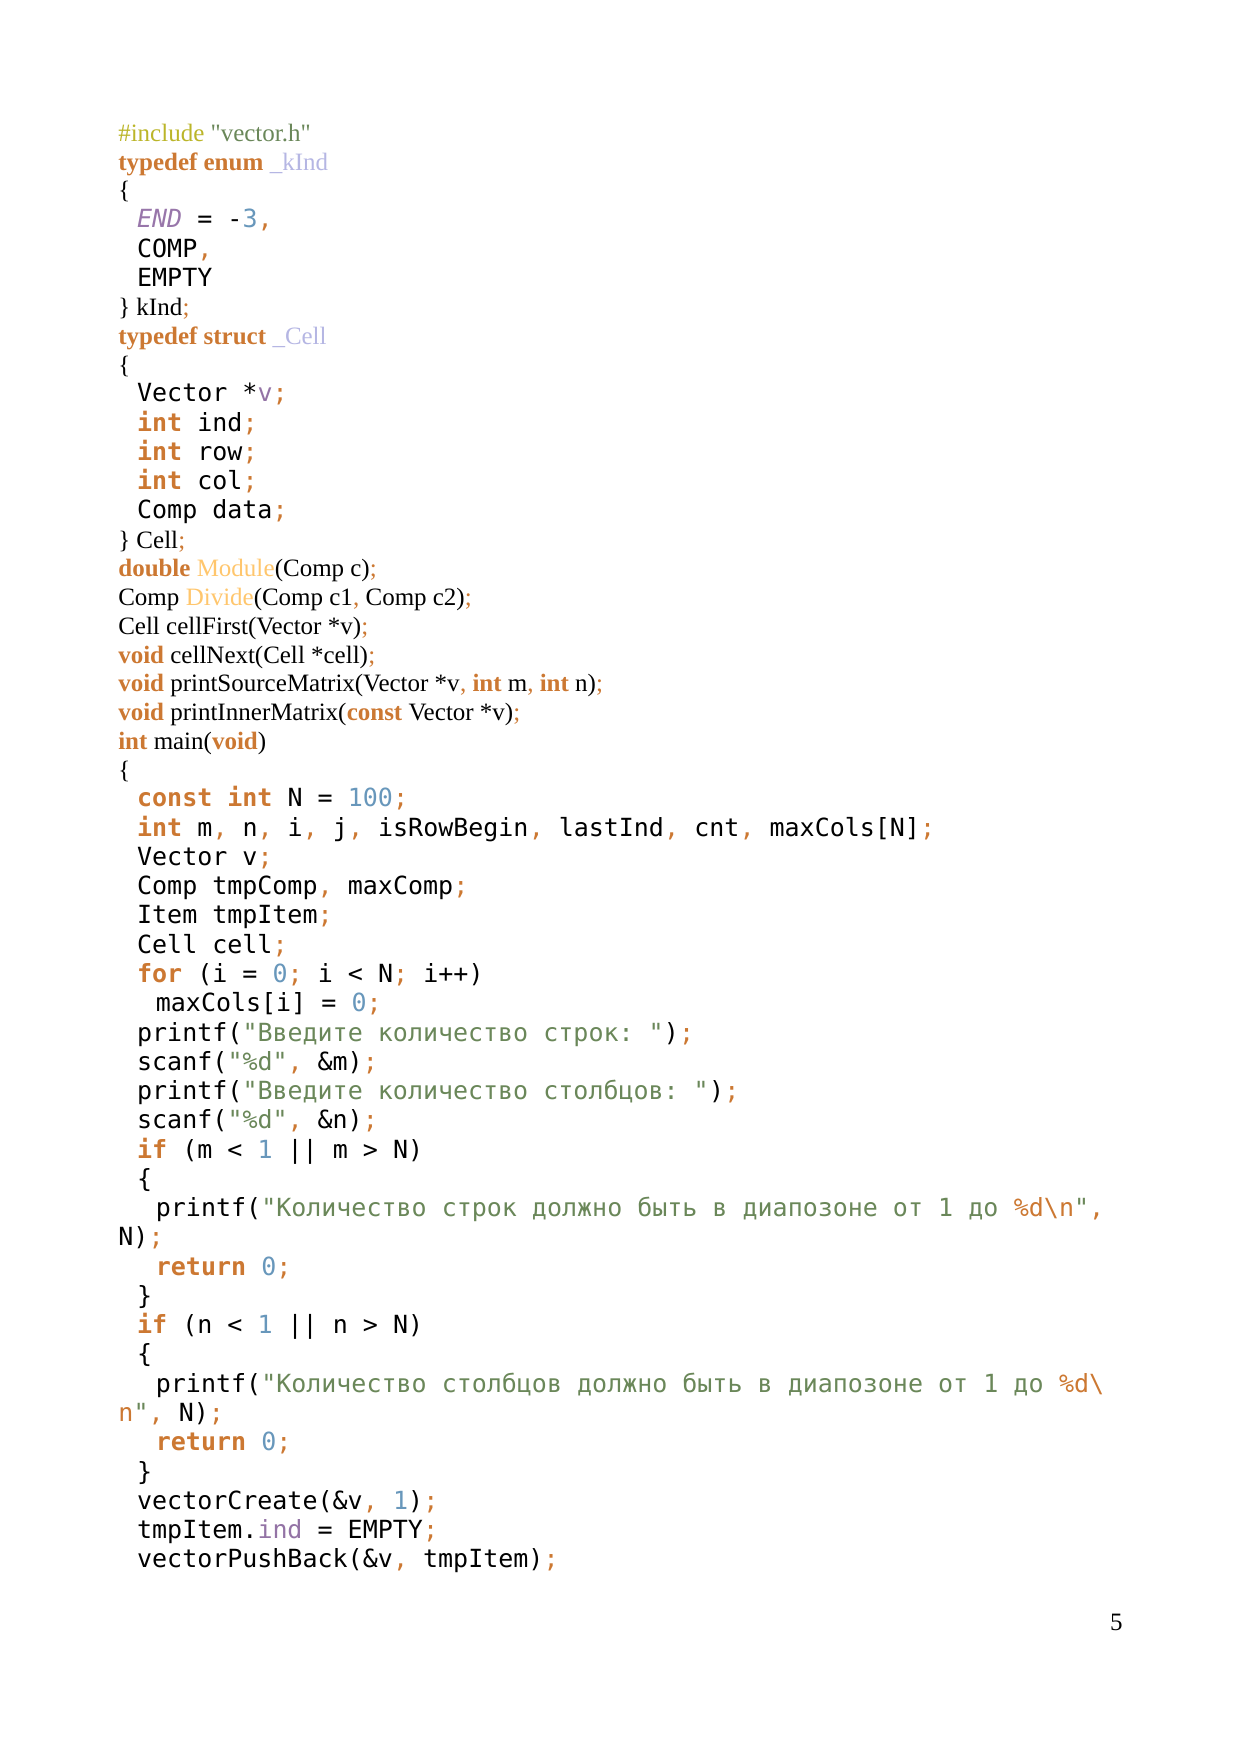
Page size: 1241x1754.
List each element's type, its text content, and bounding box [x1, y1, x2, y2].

text Vector *v; [118, 378, 1122, 408]
text typedef enum _kInd [118, 147, 1122, 176]
text int main(void) [118, 726, 1122, 755]
text void printInnerMatrix(const Vector *v); [118, 697, 1122, 726]
text maxCols[i] = 0; [118, 988, 1122, 1018]
text printf("Количество строк должно быть в диапозоне от 1 до %d\n", N); [118, 1193, 1122, 1252]
text { [118, 755, 1122, 783]
text COMP, [118, 234, 1122, 263]
text return 0; [118, 1427, 1122, 1457]
text vectorCreate(&v, 1); [118, 1486, 1122, 1515]
text void printSourceMatrix(Vector *v, int m, int n); [118, 668, 1122, 697]
text printf("Количество столбцов должно быть в диапозоне от 1 до %d\n", N); [118, 1369, 1122, 1427]
text double Module(Comp c); [118, 553, 1122, 582]
text Comp tmpComp, maxComp; [118, 871, 1122, 901]
text } [118, 1281, 1122, 1310]
text Vector v; [118, 842, 1122, 871]
text #include "vector.h" [118, 118, 1122, 147]
text const int N = 100; [118, 783, 1122, 813]
text } kInd; [118, 292, 1122, 321]
text } [118, 1457, 1122, 1486]
text if (m < 1 || m > N) [118, 1135, 1122, 1164]
text int row; [118, 437, 1122, 466]
text typedef struct _Cell [118, 321, 1122, 350]
text int ind; [118, 408, 1122, 437]
text if (n < 1 || n > N) [118, 1310, 1122, 1339]
text void cellNext(Cell *cell); [118, 640, 1122, 668]
text scanf("%d", &m); [118, 1047, 1122, 1076]
text Cell cell; [118, 930, 1122, 959]
text tmpItem.ind = EMPTY; [118, 1515, 1122, 1544]
text EMPTY [118, 263, 1122, 292]
text for (i = 0; i < N; i++) [118, 959, 1122, 988]
text { [118, 176, 1122, 204]
text return 0; [118, 1252, 1122, 1281]
text Comp data; [118, 496, 1122, 525]
text printf("Введите количество столбцов: "); [118, 1076, 1122, 1106]
text scanf("%d", &n); [118, 1106, 1122, 1135]
text Comp Divide(Comp c1, Comp c2); [118, 582, 1122, 611]
text { [118, 1339, 1122, 1369]
text int col; [118, 466, 1122, 496]
text Item tmpItem; [118, 901, 1122, 930]
text vectorPushBack(&v, tmpItem); [118, 1544, 1122, 1574]
text Cell cellFirst(Vector *v); [118, 611, 1122, 640]
text { [118, 350, 1122, 378]
text END = -3, [118, 204, 1122, 234]
text printf("Введите количество строк: "); [118, 1018, 1122, 1047]
text { [118, 1164, 1122, 1193]
text } Cell; [118, 525, 1122, 553]
text int m, n, i, j, isRowBegin, lastInd, cnt, maxCols[N]; [118, 813, 1122, 842]
